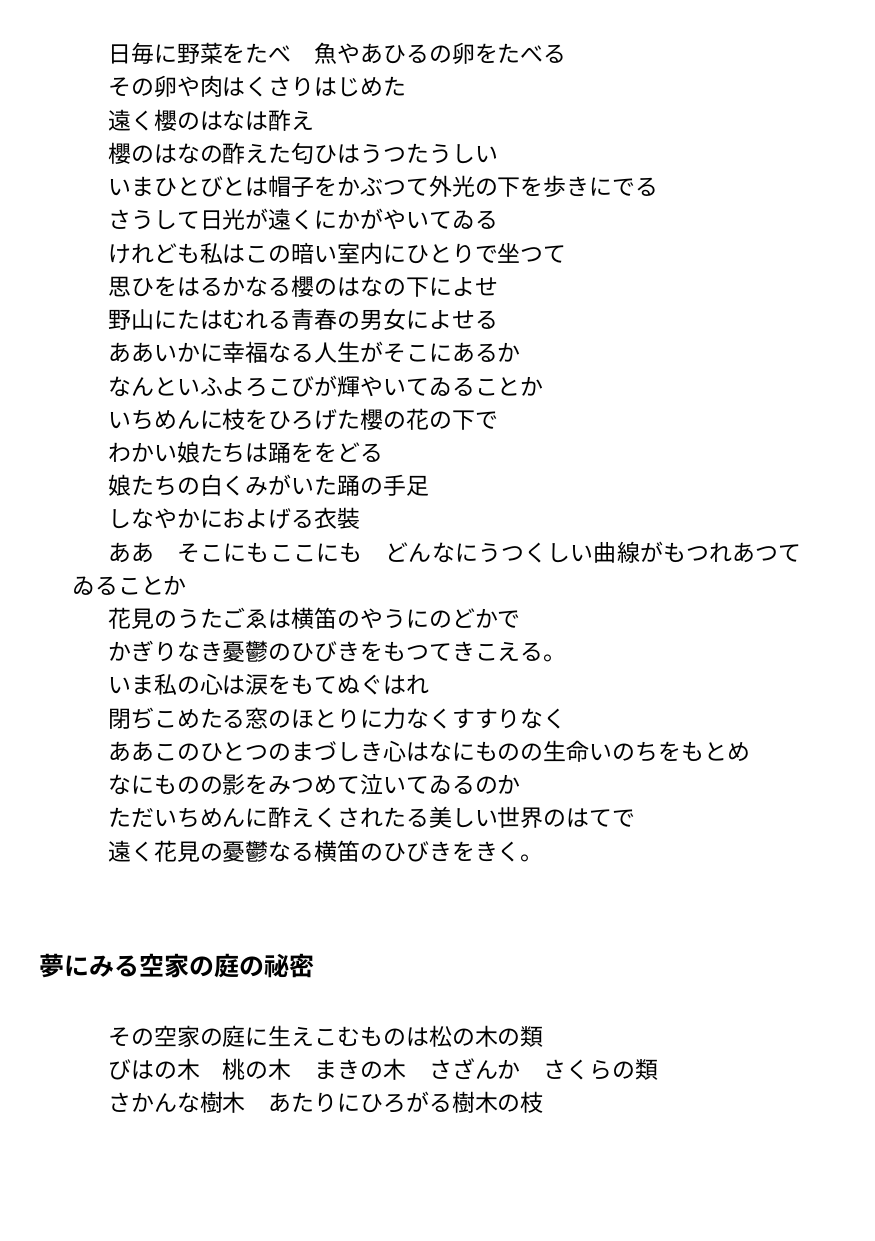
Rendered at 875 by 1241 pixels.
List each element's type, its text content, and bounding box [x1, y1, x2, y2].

text けれども私はこの暗い室内にひとりで坐つて [72, 235, 802, 269]
text いま私の心は涙をもてぬぐはれ [72, 667, 802, 701]
text なにものの影をみつめて泣いてゐるのか [72, 767, 802, 800]
text いちめんに枝をひろげた櫻の花の下で [72, 402, 802, 435]
text 櫻のはなの酢えた匂ひはうつたうしい [72, 136, 802, 169]
text 思ひをはるかなる櫻のはなの下によせ [72, 269, 802, 302]
text さかんな樹木 あたりにひろがる樹木の枝 [72, 1085, 802, 1118]
text 娘たちの白くみがいた踊の手足 [72, 468, 802, 501]
text 遠く櫻のはなは酢え [72, 102, 802, 136]
text 花見のうたごゑは横笛のやうにのどかで [72, 601, 802, 634]
text その卵や肉はくさりはじめた [72, 69, 802, 102]
text その空家の庭に生えこむものは松の木の類 [72, 1019, 802, 1052]
text わかい娘たちは踊ををどる [72, 435, 802, 468]
text いまひとびとは帽子をかぶつて外光の下を歩きにでる [72, 169, 802, 202]
text ああいかに幸福なる人生がそこにあるか [72, 335, 802, 368]
text なんといふよろこびが輝やいてゐることか [72, 368, 802, 402]
text ああこのひとつのまづしき心はなにものの生命いのちをもとめ [72, 734, 802, 767]
text びはの木 桃の木 まきの木 さざんか さくらの類 [72, 1052, 802, 1085]
text かぎりなき憂鬱のひびきをもつてきこえる。 [72, 634, 802, 667]
text 野山にたはむれる青春の男女によせる [72, 302, 802, 335]
text ああ そこにもここにも どんなにうつくしい曲線がもつれあつてゐることか [72, 534, 802, 601]
text 日毎に野菜をたべ 魚やあひるの卵をたべる [72, 36, 802, 69]
subtitle 夢にみる空家の庭の祕密 [36, 944, 838, 986]
text 閉ぢこめたる窓のほとりに力なくすすりなく [72, 701, 802, 734]
text 遠く花見の憂鬱なる横笛のひびきをきく。 [72, 833, 802, 867]
text しなやかにおよげる衣裝 [72, 501, 802, 534]
text ただいちめんに酢えくされたる美しい世界のはてで [72, 800, 802, 833]
text さうして日光が遠くにかがやいてゐる [72, 202, 802, 235]
